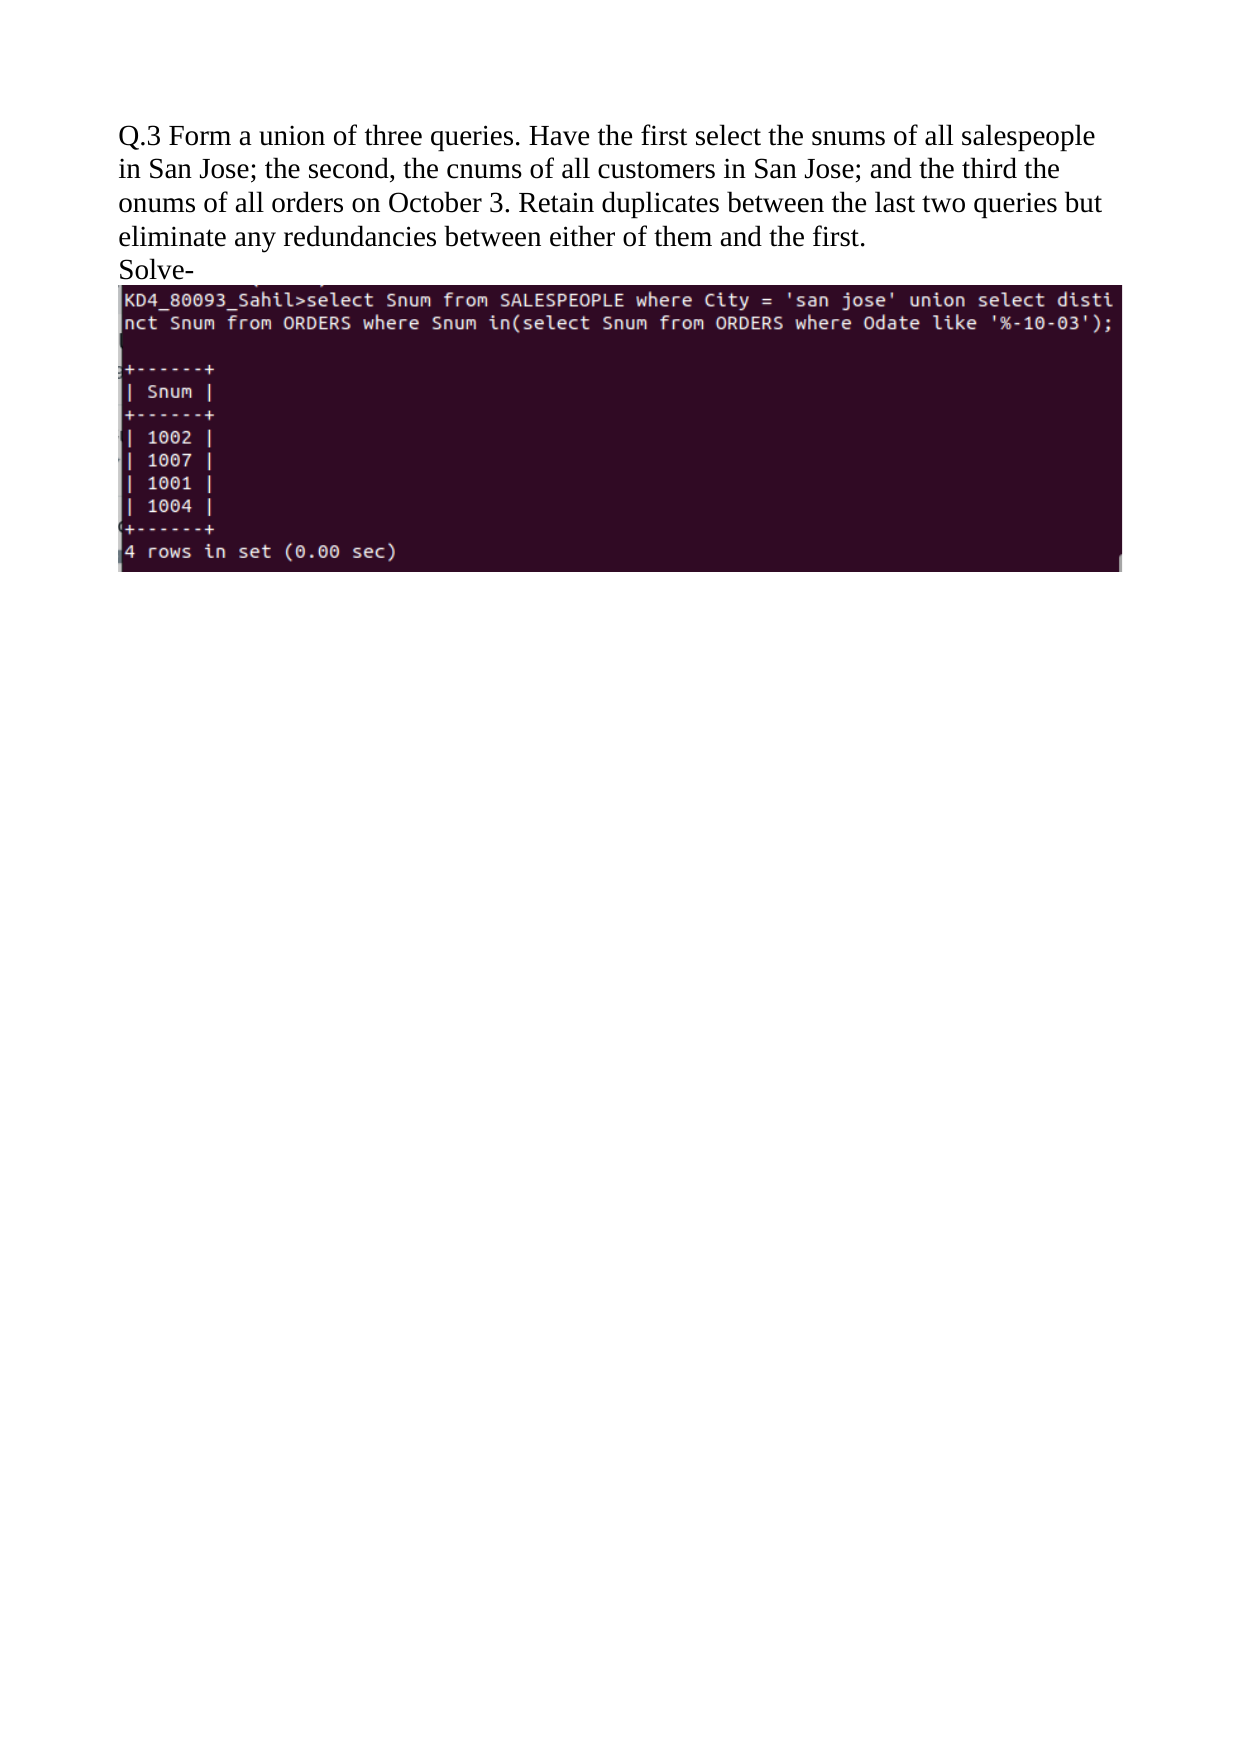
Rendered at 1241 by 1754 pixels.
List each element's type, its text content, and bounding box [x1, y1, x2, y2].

picture [118, 285, 1123, 572]
text Q.3 Form a union of three queries. Have the first select the snums of all salespeople in San Jose; the second, the cnums of all customers in San Jose; and the third the onums of all orders on October 3. Retain duplicates between the last two queries but eliminate any redundancies between either of them and the first. [118, 118, 1122, 252]
text Solve- [118, 252, 1122, 285]
